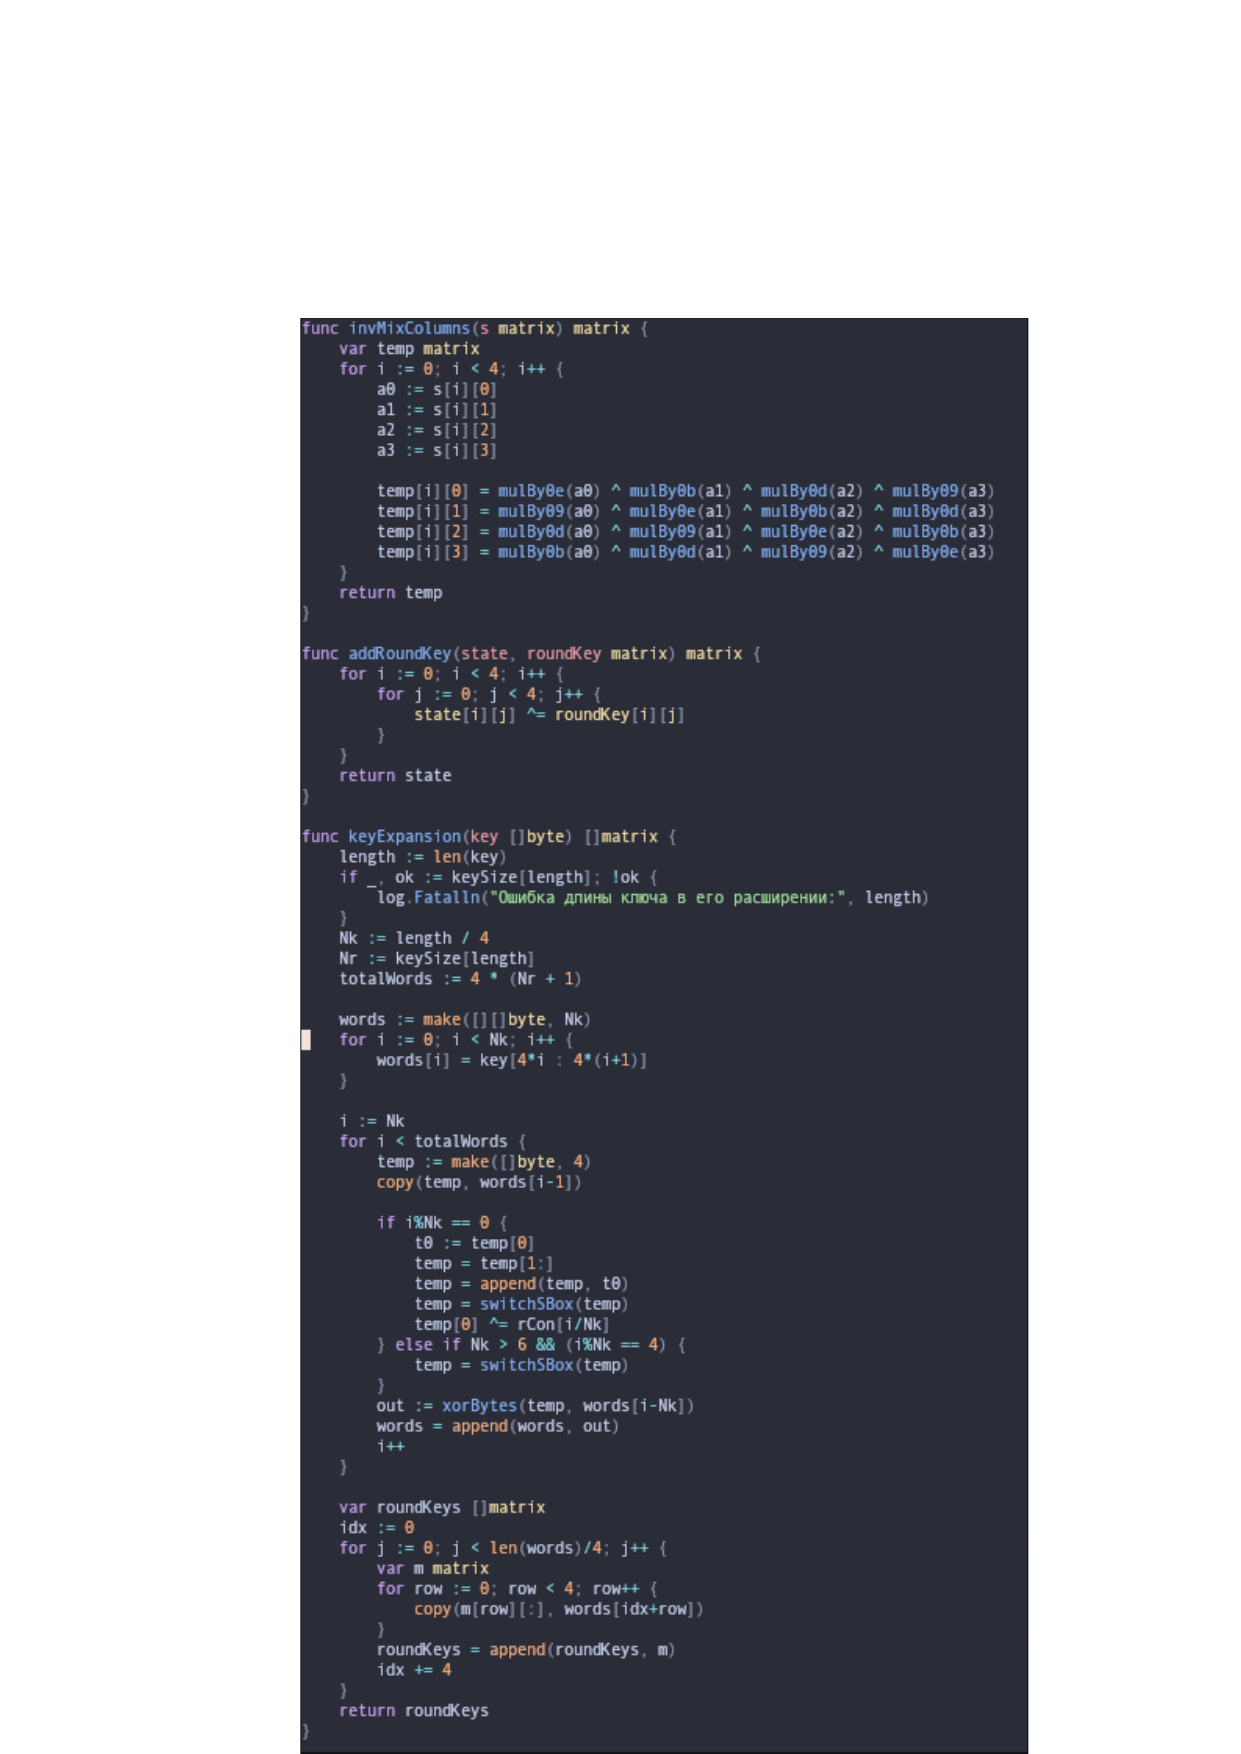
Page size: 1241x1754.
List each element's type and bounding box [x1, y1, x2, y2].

picture [300, 318, 1029, 1754]
